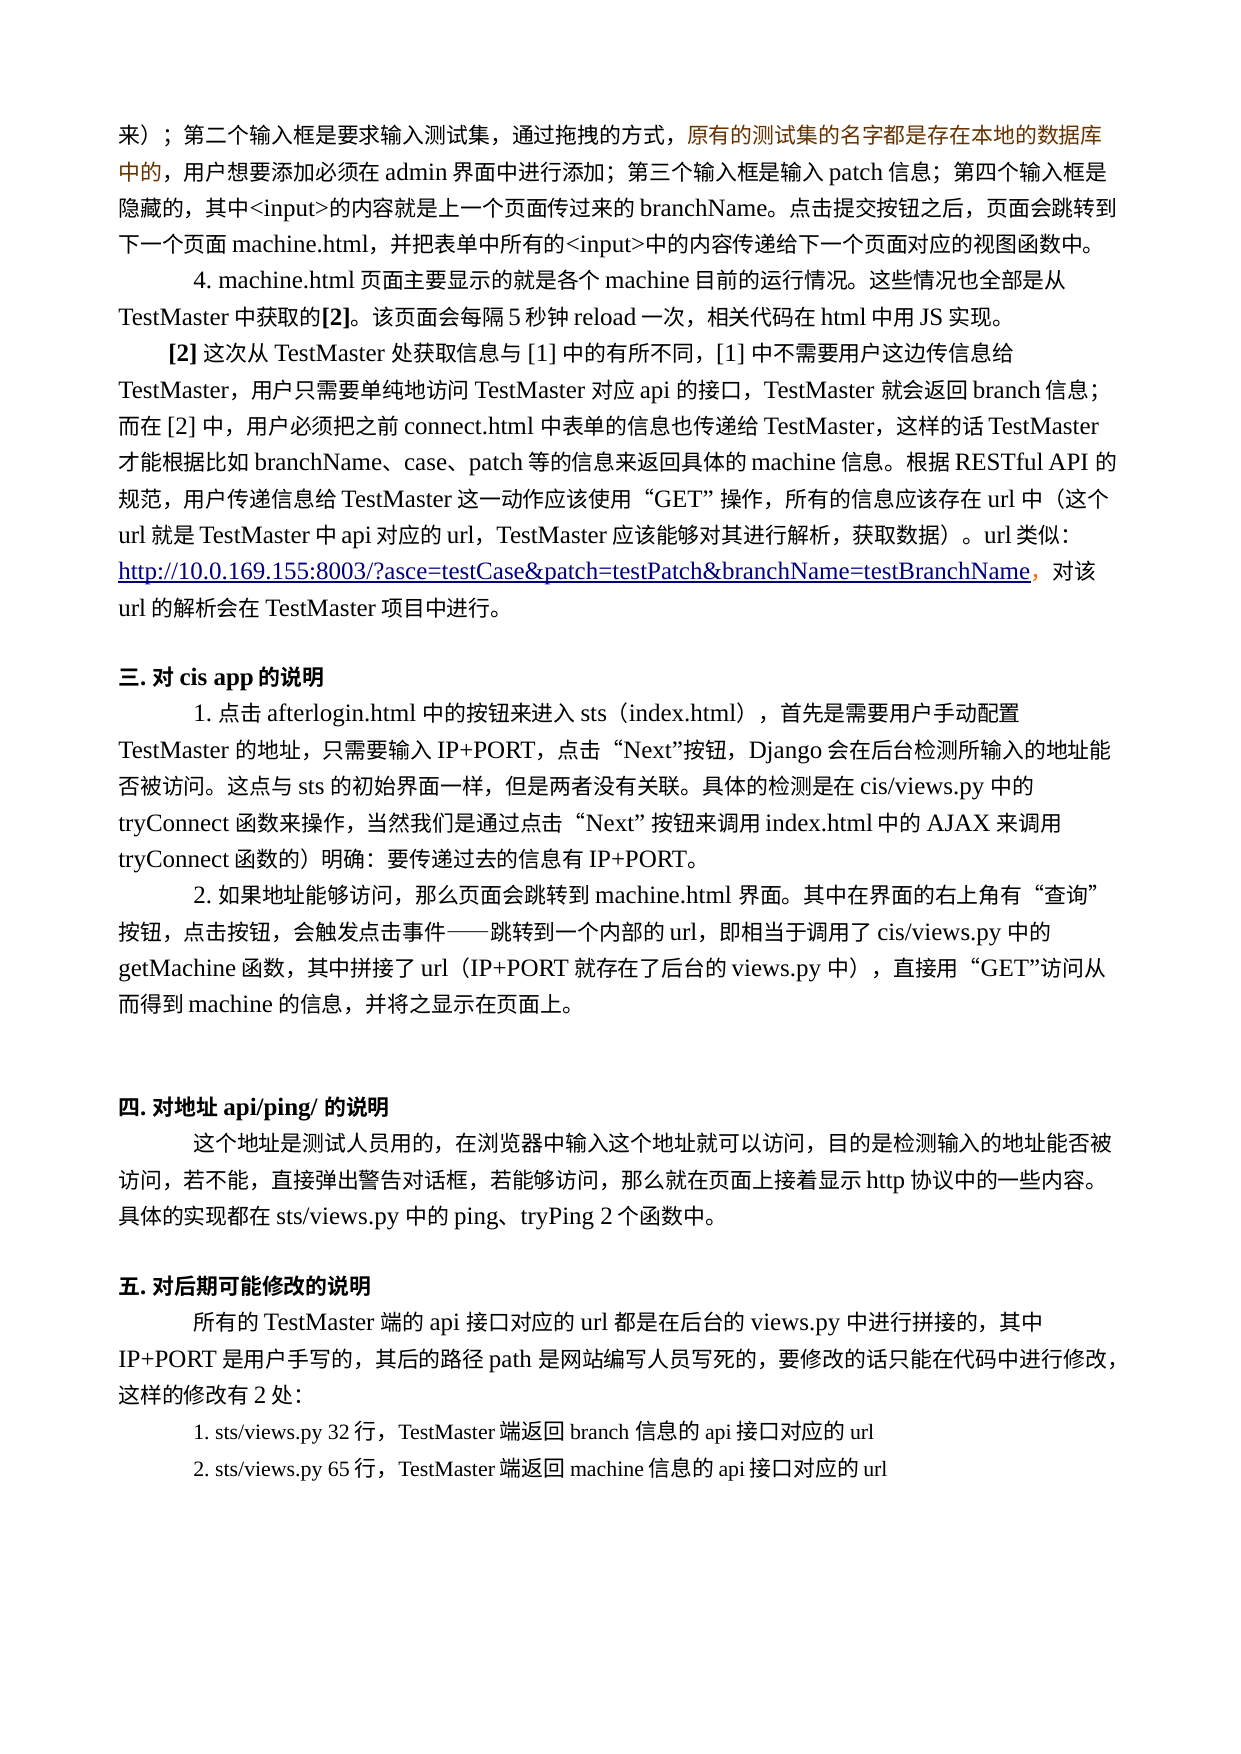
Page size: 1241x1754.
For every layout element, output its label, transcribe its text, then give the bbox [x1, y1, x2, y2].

text 四. 对地址 api/ping/ 的说明 [118, 1057, 1122, 1122]
text 三. 对 cis app的说明 [118, 660, 1122, 692]
text 五. 对后期可能修改的说明 [118, 1236, 1122, 1301]
text 这个地址是测试人员用的，在浏览器中输入这个地址就可以访问，目的是检测输入的地址能否被访问，若不能，直接弹出警告对话框，若能够访问，那么就在页面上接着显示http协议中的一些内容。具体的实现都在 sts/views.py 中的 ping、tryPing 2个函数中。 [118, 1126, 1122, 1231]
text 2. sts/views.py 65行，TestMaster端返回 machine信息的api接口对应的url [118, 1451, 1122, 1581]
text 所有的 TestMaster 端的 api 接口对应的 url 都是在后台的 views.py 中进行拼接的，其中IP+PORT是用户手写的，其后的路径path 是网站编写人员写死的，要修改的话只能在代码中进行修改，这样的修改有2处： [118, 1305, 1122, 1410]
text 来）；第二个输入框是要求输入测试集，通过拖拽的方式，原有的测试集的名字都是存在本地的数据库中的，用户想要添加必须在admin界面中进行添加；第三个输入框是输入patch信息；第四个输入框是隐藏的，其中<input>的内容就是上一个页面传过来的branchName。点击提交按钮之后，页面会跳转到下一个页面machine.html，并把表单中所有的<input>中的内容传递给下一个页面对应的视图函数中。 4. machine.html页面主要显示的就是各个machine目前的运行情况。这些情况也全部是从TestMaster中获取的[2]。该页面会每隔5秒钟reload一次，相关代码在html中用JS实现。 [118, 118, 1122, 332]
text 1. sts/views.py 32行，TestMaster端返回 branch 信息的api接口对应的url [118, 1414, 1122, 1446]
text 1. 点击 afterlogin.html 中的按钮来进入 sts（index.html），首先是需要用户手动配置 TestMaster 的地址，只需要输入 IP+PORT，点击“Next”按钮，Django会在后台检测所输入的地址能否被访问。这点与 sts 的初始界面一样，但是两者没有关联。具体的检测是在cis/views.py 中的tryConnect 函数来操作，当然我们是通过点击“Next” 按钮来调用index.html中的 AJAX 来调用tryConnect函数的）明确：要传递过去的信息有IP+PORT。 2. 如果地址能够访问，那么页面会跳转到 machine.html 界面。其中在界面的右上角有“查询”按钮，点击按钮，会触发点击事件——跳转到一个内部的url，即相当于调用了 cis/views.py 中的 getMachine函数，其中拼接了url（IP+PORT就存在了后台的views.py 中），直接用“GET”访问从而得到machine的信息，并将之显示在页面上。 [118, 696, 1122, 1019]
text [2] 这次从 TestMaster 处获取信息与 [1] 中的有所不同，[1] 中不需要用户这边传信息给 TestMaster，用户只需要单纯地访问 TestMaster 对应api 的接口，TestMaster 就会返回branch信息；而在 [2] 中，用户必须把之前 connect.html 中表单的信息也传递给 TestMaster，这样的话TestMaster才能根据比如 branchName、case、patch等的信息来返回具体的machine信息。根据RESTful API 的规范，用户传递信息给TestMaster这一动作应该使用“GET” 操作，所有的信息应该存在 url 中（这个url就是TestMaster中api对应的url，TestMaster应该能够对其进行解析，获取数据）。url类似：http://10.0.169.155:8003/?asce=testCase&patch=testPatch&branchName=testBranchName，对该url的解析会在 TestMaster项目中进行。 [118, 336, 1122, 622]
